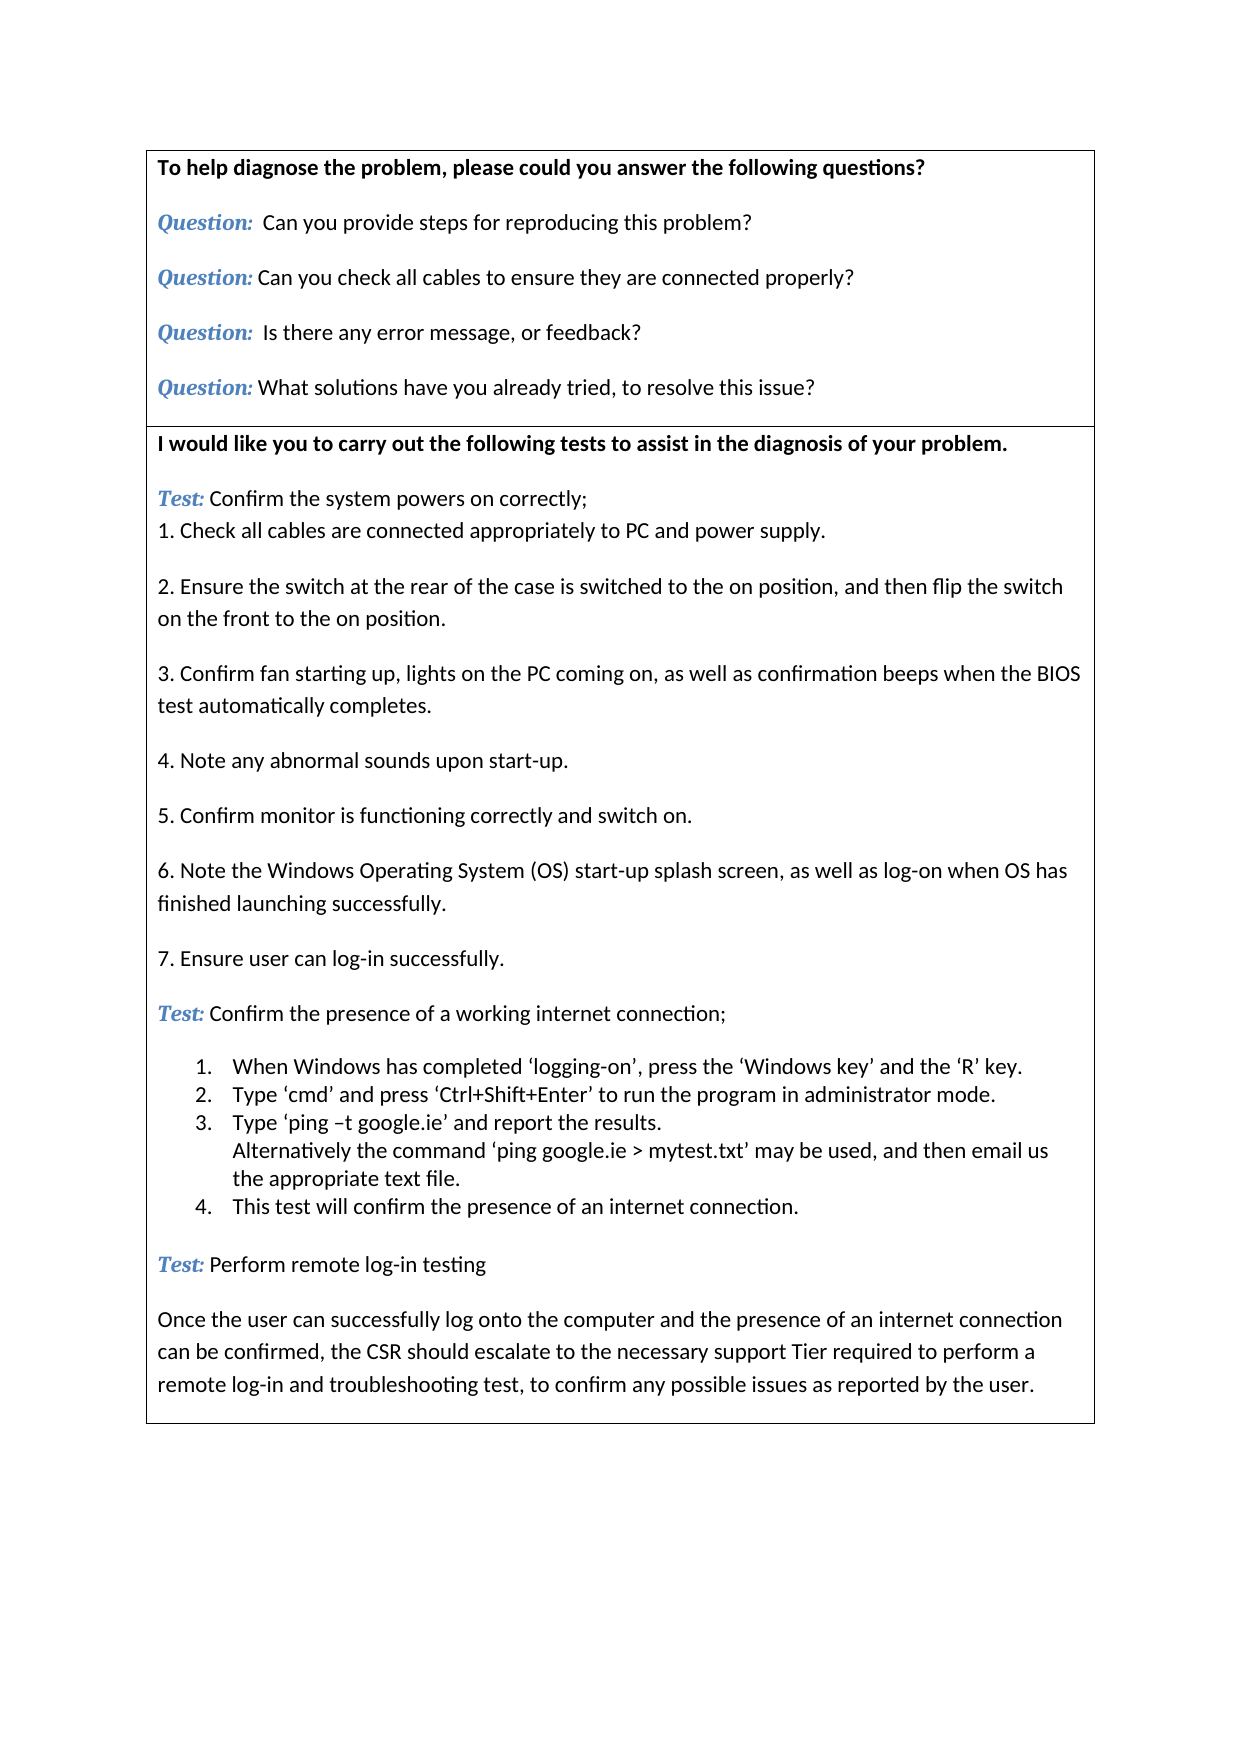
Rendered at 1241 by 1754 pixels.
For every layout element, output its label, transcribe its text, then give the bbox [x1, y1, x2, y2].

table_cell To help diagnose the problem, please could you answer the following questions? Question: Can you provide steps for reproducing this problem? Question: Can you check all cables to ensure they are connected properly? Question: Is there any error message, or feedback? Question: What solutions have you already tried, to resolve this issue? [147, 151, 1094, 426]
table_cell I would like you to carry out the following tests to assist in the diagnosis of your problem. Test: Confirm the system powers on correctly; 1. Check all cables are connected appropriately to PC and power supply. 2. Ensure the switch at the rear of the case is switched to the on position, and then flip the switch on the front to the on position. 3. Confirm fan starting up, lights on the PC coming on, as well as confirmation beeps when the BIOS test automatically completes. 4. Note any abnormal sounds upon start-up. 5. Confirm monitor is functioning correctly and switch on. 6. Note the Windows Operating System (OS) start-up splash screen, as well as log-on when OS has finished launching successfully. 7. Ensure user can log-in successfully. Test: Confirm the presence of a working internet connection; When Windows has completed ‘logging-on’, press the ‘Windows key’ and the ‘R’ key. Type ‘cmd’ and press ‘Ctrl+Shift+Enter’ to run the program in administrator mode. Type ‘ping –t google.ie’ and report the results. Alternatively the command ‘ping google.ie > mytest.txt’ may be used, and then email us the appropriate text file. This test will confirm the presence of an internet connection. Test: Perform remote log-in testing Once the user can successfully log onto the computer and the presence of an internet connection can be confirmed, the CSR should escalate to the necessary support Tier required to perform a remote log-in and troubleshooting test, to confirm any possible issues as reported by the user. [147, 427, 1094, 1422]
